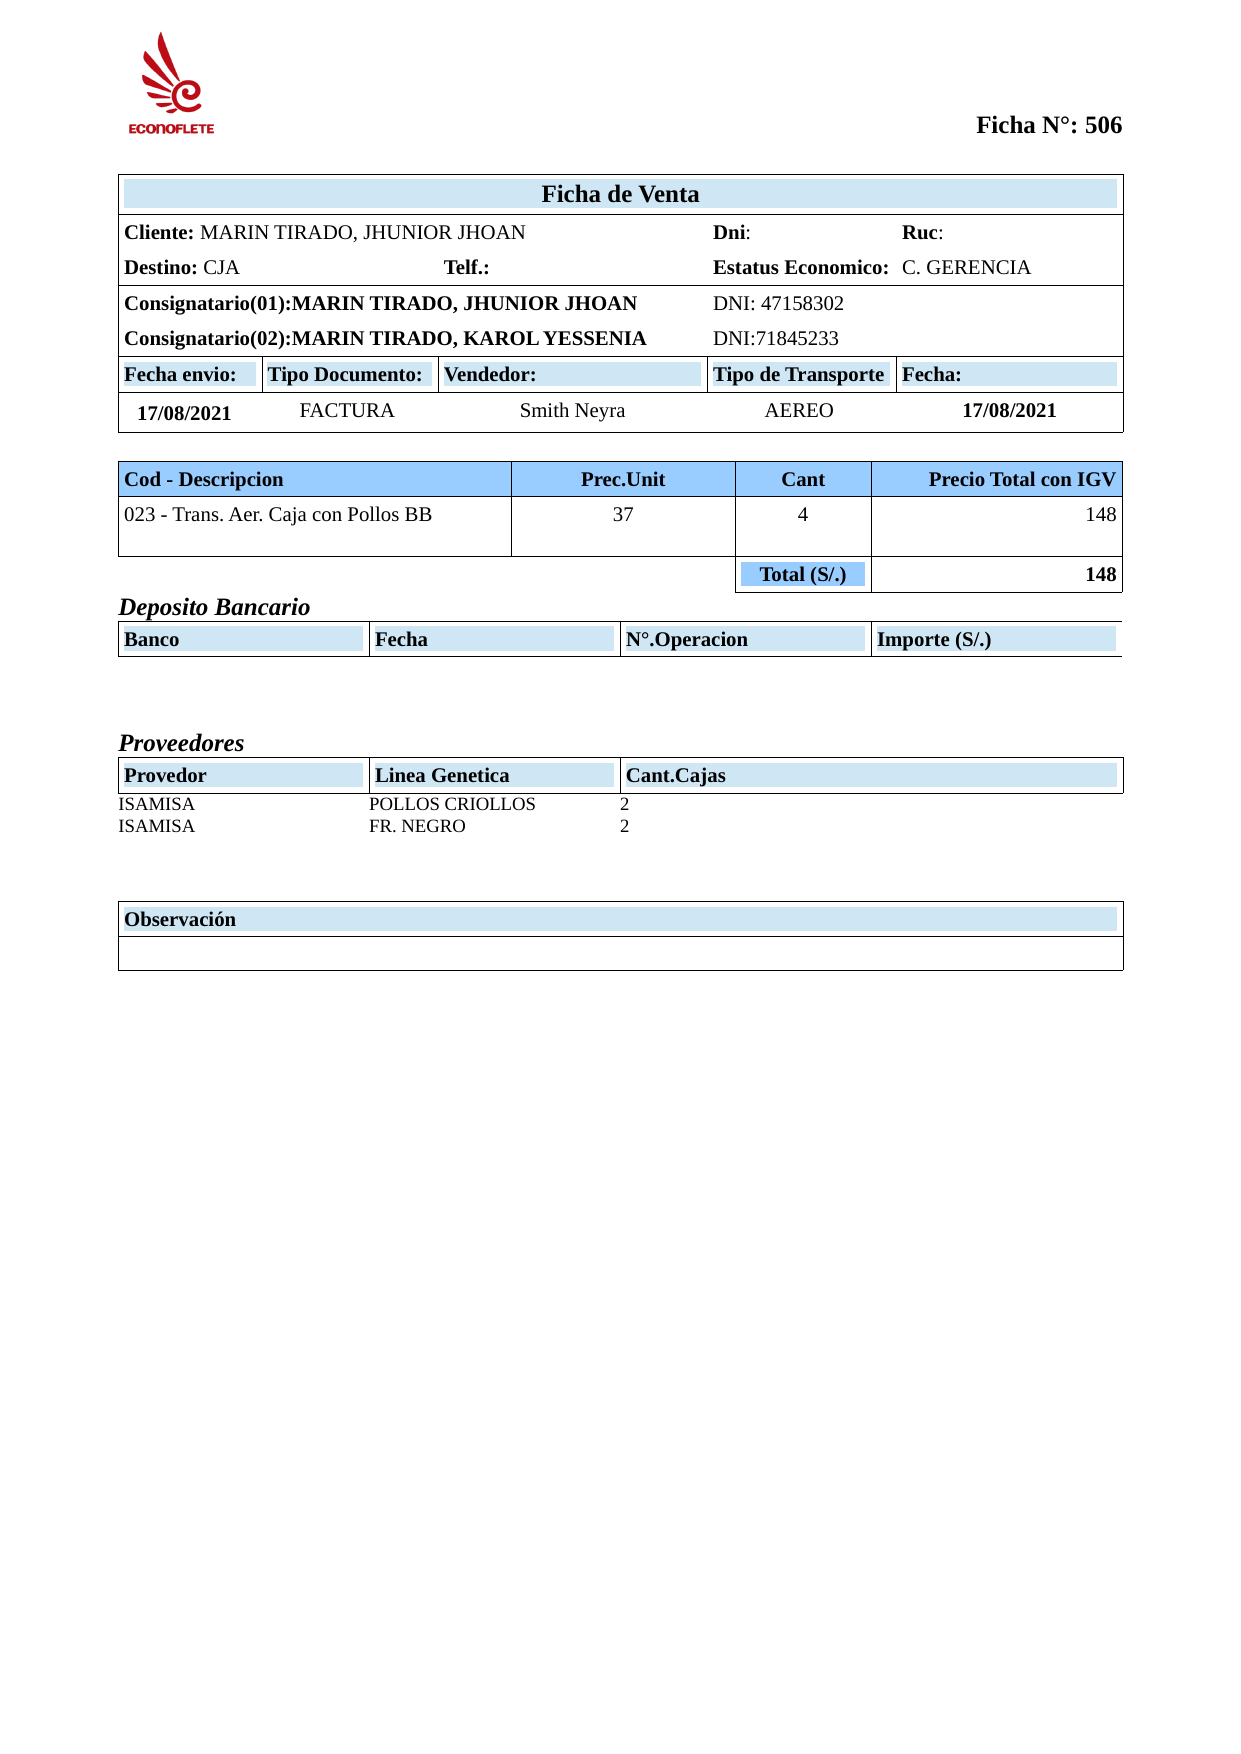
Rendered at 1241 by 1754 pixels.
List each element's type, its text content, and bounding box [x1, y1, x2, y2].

text Proveedores [118, 728, 1122, 757]
table_cell [118, 657, 369, 680]
table_cell ISAMISA [118, 794, 369, 814]
table_cell C. GERENCIA [896, 249, 1123, 285]
table_cell [620, 705, 871, 728]
table_header Cant [736, 462, 871, 496]
table_header Fecha [370, 622, 620, 656]
table_cell [511, 557, 735, 592]
table_cell FR. NEGRO [369, 815, 620, 836]
table_header Cant.Cajas [621, 758, 1123, 793]
table_cell 2 [620, 815, 1123, 836]
table_cell [369, 705, 620, 728]
table_cell [369, 657, 620, 680]
table_cell 37 [512, 497, 735, 556]
table_cell Fecha: [897, 357, 1123, 392]
table_cell 4 [736, 497, 871, 556]
table_cell Consignatario(01):MARIN TIRADO, JHUNIOR JHOAN [119, 286, 707, 321]
table_cell Tipo de Transporte [708, 357, 896, 392]
table_cell Cliente: MARIN TIRADO, JHUNIOR JHOAN [119, 215, 707, 249]
table_cell [620, 858, 1123, 879]
table_cell AEREO [707, 393, 896, 432]
table_cell [118, 557, 511, 592]
table_cell [118, 705, 369, 728]
table_cell ISAMISA [118, 815, 369, 836]
table_cell [369, 680, 620, 704]
table_cell [118, 879, 369, 901]
table_cell Consignatario(02):MARIN TIRADO, KAROL YESSENIA [119, 321, 707, 356]
table_cell [620, 657, 871, 680]
table_cell 17/08/2021 [119, 393, 262, 432]
table_header Banco [119, 622, 369, 656]
table_cell [369, 836, 620, 858]
table_cell Dni: [707, 215, 896, 249]
table_header Cod - Descripcion [119, 462, 511, 496]
table_cell Smith Neyra [438, 393, 707, 432]
table_cell DNI: 47158302 [707, 286, 1123, 321]
table_header Observación [119, 902, 1123, 936]
table_cell Vendedor: [439, 357, 707, 392]
table_cell Destino: CJA [119, 249, 438, 285]
table_cell 2 [620, 794, 1123, 814]
table_cell Telf.: [438, 249, 707, 285]
table_cell FACTURA [262, 393, 438, 432]
text Deposito Bancario [118, 592, 1122, 621]
table_cell [620, 836, 1123, 858]
table_cell DNI:71845233 [707, 321, 1123, 356]
table_header Importe (S/.) [872, 622, 1122, 656]
table_cell [119, 937, 1123, 969]
picture [118, 31, 225, 134]
table_cell [871, 680, 1122, 704]
table_header N°.Operacion [621, 622, 871, 656]
table_cell Tipo Documento: [263, 357, 438, 392]
table_cell [871, 657, 1122, 680]
table_cell 023 - Trans. Aer. Caja con Pollos BB [119, 497, 511, 556]
table_cell Total (S/.) [736, 557, 871, 592]
table_cell 148 [872, 557, 1122, 592]
table_header Provedor [119, 758, 369, 793]
table_cell [369, 879, 620, 901]
table_cell [118, 680, 369, 704]
table_header Precio Total con IGV [872, 462, 1122, 496]
table_header Ficha de Venta [119, 175, 1123, 214]
table_cell Fecha envio: [119, 357, 262, 392]
table_cell [118, 836, 369, 858]
table_header Prec.Unit [512, 462, 735, 496]
table_cell Ruc: [896, 215, 1123, 249]
table_cell [620, 879, 1123, 901]
table_cell Estatus Economico: [707, 249, 896, 285]
table_cell 17/08/2021 [896, 393, 1123, 432]
table_cell [369, 858, 620, 879]
table_cell POLLOS CRIOLLOS [369, 794, 620, 814]
table_cell [118, 858, 369, 879]
table_cell [620, 680, 871, 704]
table_header Linea Genetica [370, 758, 620, 793]
table_cell [871, 705, 1122, 728]
table_cell 148 [872, 497, 1122, 556]
